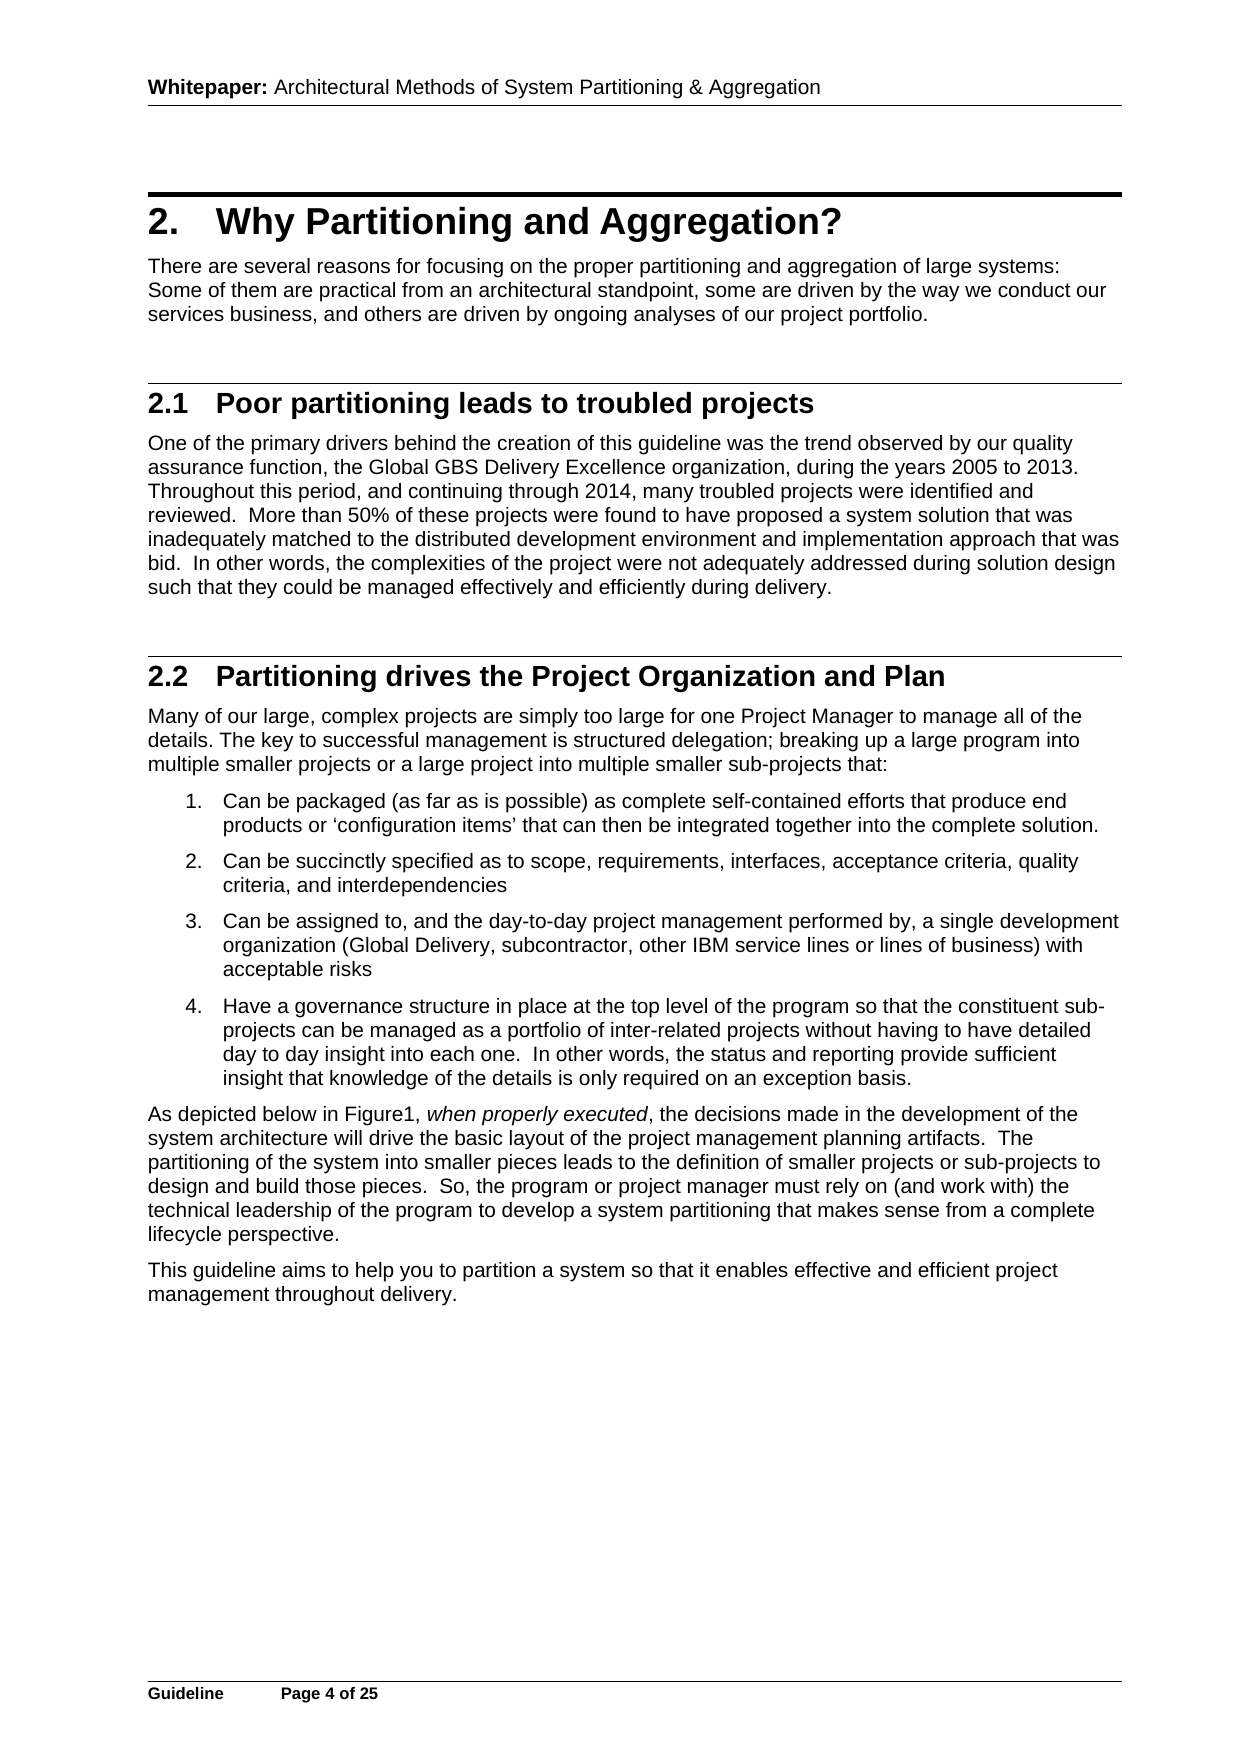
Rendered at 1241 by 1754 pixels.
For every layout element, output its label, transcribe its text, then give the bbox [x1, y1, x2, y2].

text One of the primary drivers behind the creation of this guideline was the trend observed by our quality assurance function, the Global GBS Delivery Excellence organization, during the years 2005 to 2013. Throughout this period, and continuing through 2014, many troubled projects were identified and reviewed. More than 50% of these projects were found to have proposed a system solution that was inadequately matched to the distributed development environment and implementation approach that was bid. In other words, the complexities of the project were not adequately addressed during solution design such that they could be managed effectively and efficiently during delivery. [148, 431, 1122, 599]
text Many of our large, complex projects are simply too large for one Project Manager to manage all of the details. The key to successful management is structured delegation; breaking up a large program into multiple smaller projects or a large project into multiple smaller sub-projects that: [148, 704, 1122, 776]
list Can be succinctly specified as to scope, requirements, interfaces, acceptance criteria, quality criteria, and interdependencies [185, 849, 1122, 897]
subtitle Why Partitioning and Aggregation? [148, 197, 1122, 242]
text There are several reasons for focusing on the proper partitioning and aggregation of large systems: Some of them are practical from an architectural standpoint, some are driven by the way we conduct our services business, and others are driven by ongoing analyses of our project portfolio. [148, 254, 1122, 326]
subtitle Poor partitioning leads to troubled projects [148, 384, 1122, 419]
subtitle Partitioning drives the Project Organization and Plan [148, 657, 1122, 692]
text As depicted below in Figure1, when properly executed, the decisions made in the development of the system architecture will drive the basic layout of the project management planning artifacts. The partitioning of the system into smaller pieces leads to the definition of smaller projects or sub-projects to design and build those pieces. So, the program or project manager must rely on (and work with) the technical leadership of the program to develop a system partitioning that makes sense from a complete lifecycle perspective. [148, 1102, 1122, 1246]
list Can be assigned to, and the day-to-day project management performed by, a single development organization (Global Delivery, subcontractor, other IBM service lines or lines of business) with acceptable risks [185, 909, 1122, 981]
list Have a governance structure in place at the top level of the program so that the constituent sub-projects can be managed as a portfolio of inter-related projects without having to have detailed day to day insight into each one. In other words, the status and reporting provide sufficient insight that knowledge of the details is only required on an exception basis. [185, 994, 1122, 1089]
list Can be packaged (as far as is possible) as complete self-contained efforts that produce end products or ‘configuration items’ that can then be integrated together into the complete solution. [185, 788, 1122, 836]
text This guideline aims to help you to partition a system so that it enables effective and efficient project management throughout delivery. [148, 1258, 1122, 1306]
